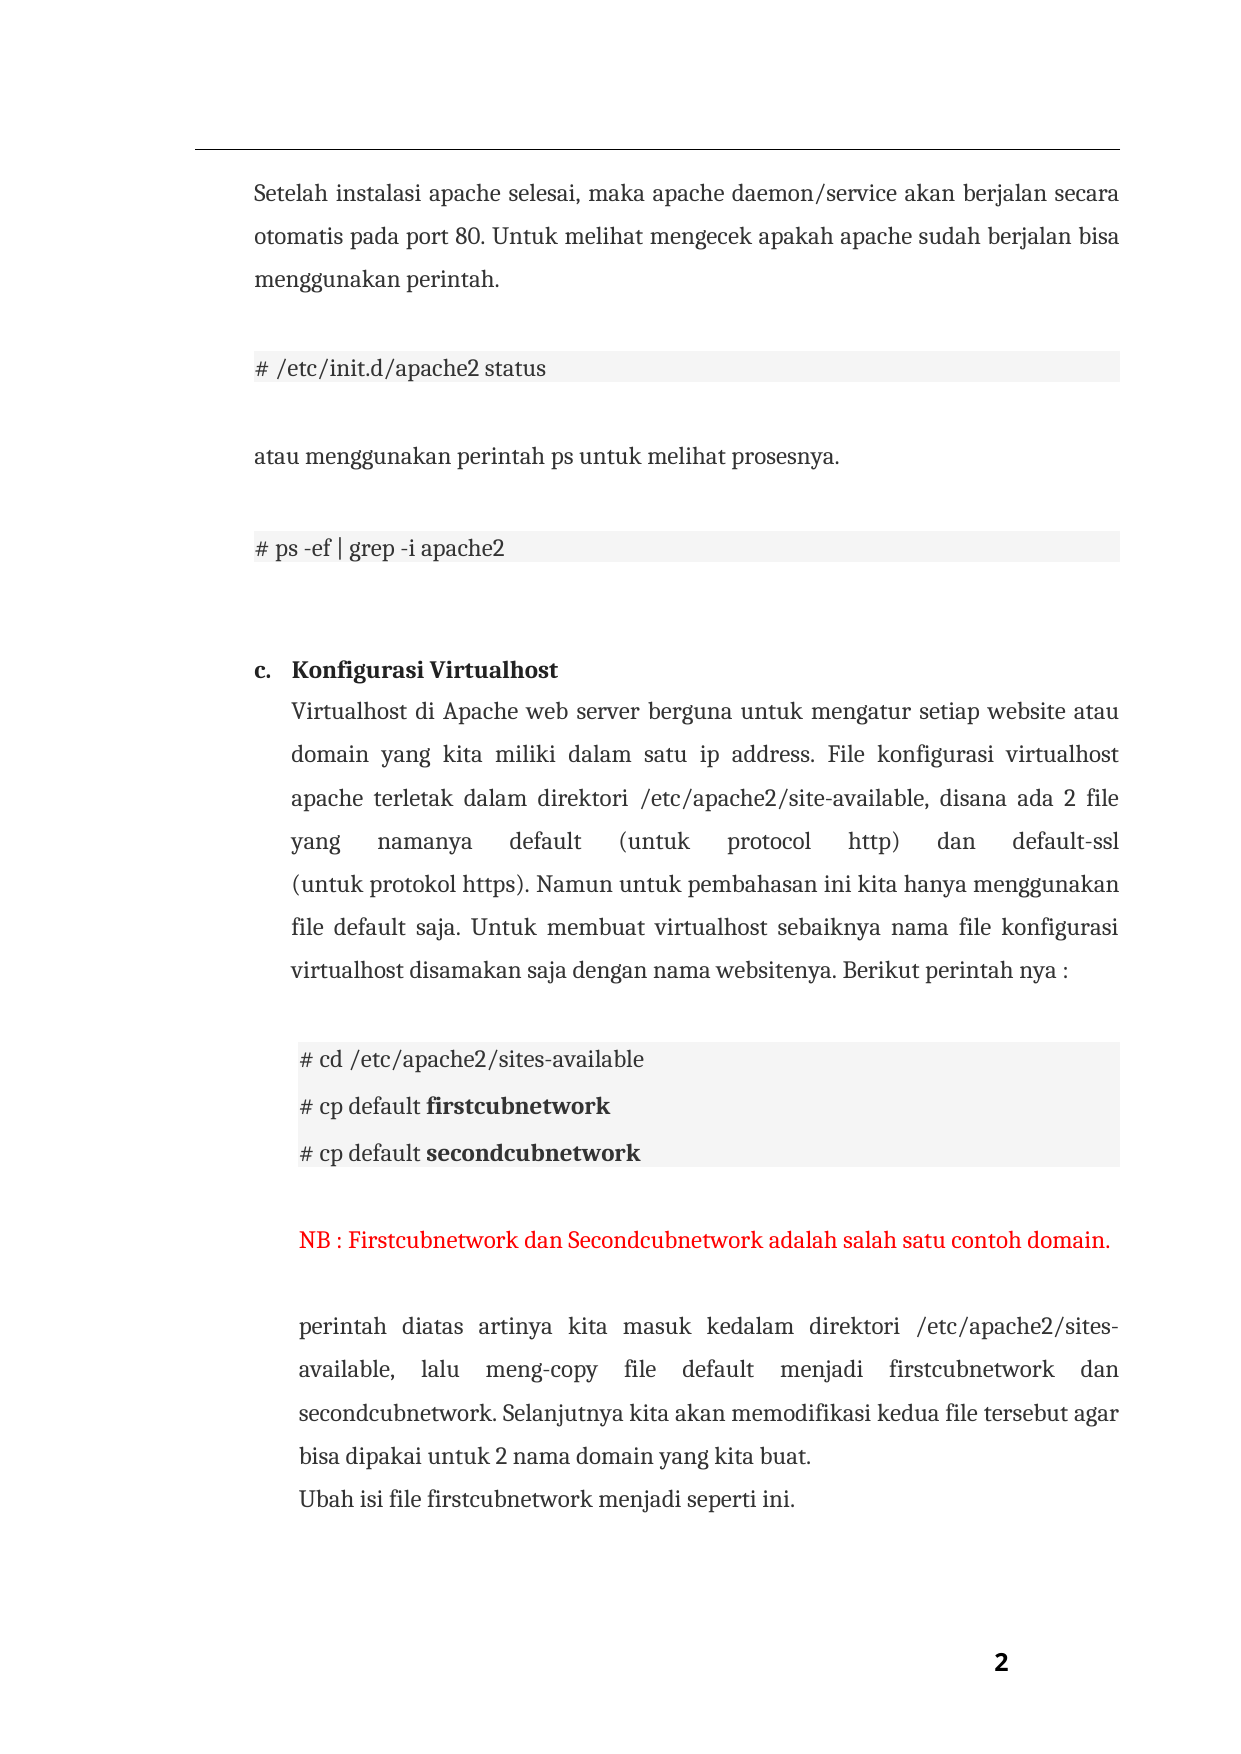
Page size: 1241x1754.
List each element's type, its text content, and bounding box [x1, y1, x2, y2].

text # ps -ef | grep -i apache2 [254, 531, 1120, 562]
text # /etc/init.d/apache2 status [254, 351, 1120, 382]
text perintah diatas artinya kita masuk kedalam direktori /etc/apache2/sites-available, lalu meng-copy file default menjadi firstcubnetwork dan secondcubnetwork. Selanjutnya kita akan memodifikasi kedua file tersebut agar bisa dipakai untuk 2 nama domain yang kita buat. [298, 1312, 1120, 1470]
text atau menggunakan perintah ps untuk melihat prosesnya. [254, 442, 1120, 471]
text # cp default firstcubnetwork [298, 1089, 1120, 1120]
text Setelah instalasi apache selesai, maka apache daemon/service akan berjalan secara otomatis pada port 80. Untuk melihat mengecek apakah apache sudah berjalan bisa menggunakan perintah. [254, 178, 1120, 293]
text # cd /etc/apache2/sites-available [298, 1042, 1120, 1073]
text Ubah isi file firstcubnetwork menjadi seperti ini. [298, 1485, 1120, 1513]
subtitle Konfigurasi Virtualhost [254, 655, 1120, 685]
text Virtualhost di Apache web server berguna untuk mengatur setiap website atau domain yang kita miliki dalam satu ip address. File konfigurasi virtualhost apache terletak dalam direktori /etc/apache2/site-available, disana ada 2 file yang namanya default (untuk protocol http) dan default-ssl (untuk protokol https). Namun untuk pembahasan ini kita hanya menggunakan file default saja. Untuk membuat virtualhost sebaiknya nama file konfigurasi virtualhost disamakan saja dengan nama websitenya. Berikut perintah nya : [291, 697, 1120, 985]
text # cp default secondcubnetwork [298, 1136, 1120, 1167]
text NB : Firstcubnetwork dan Secondcubnetwork adalah salah satu contoh domain. [298, 1226, 1120, 1255]
